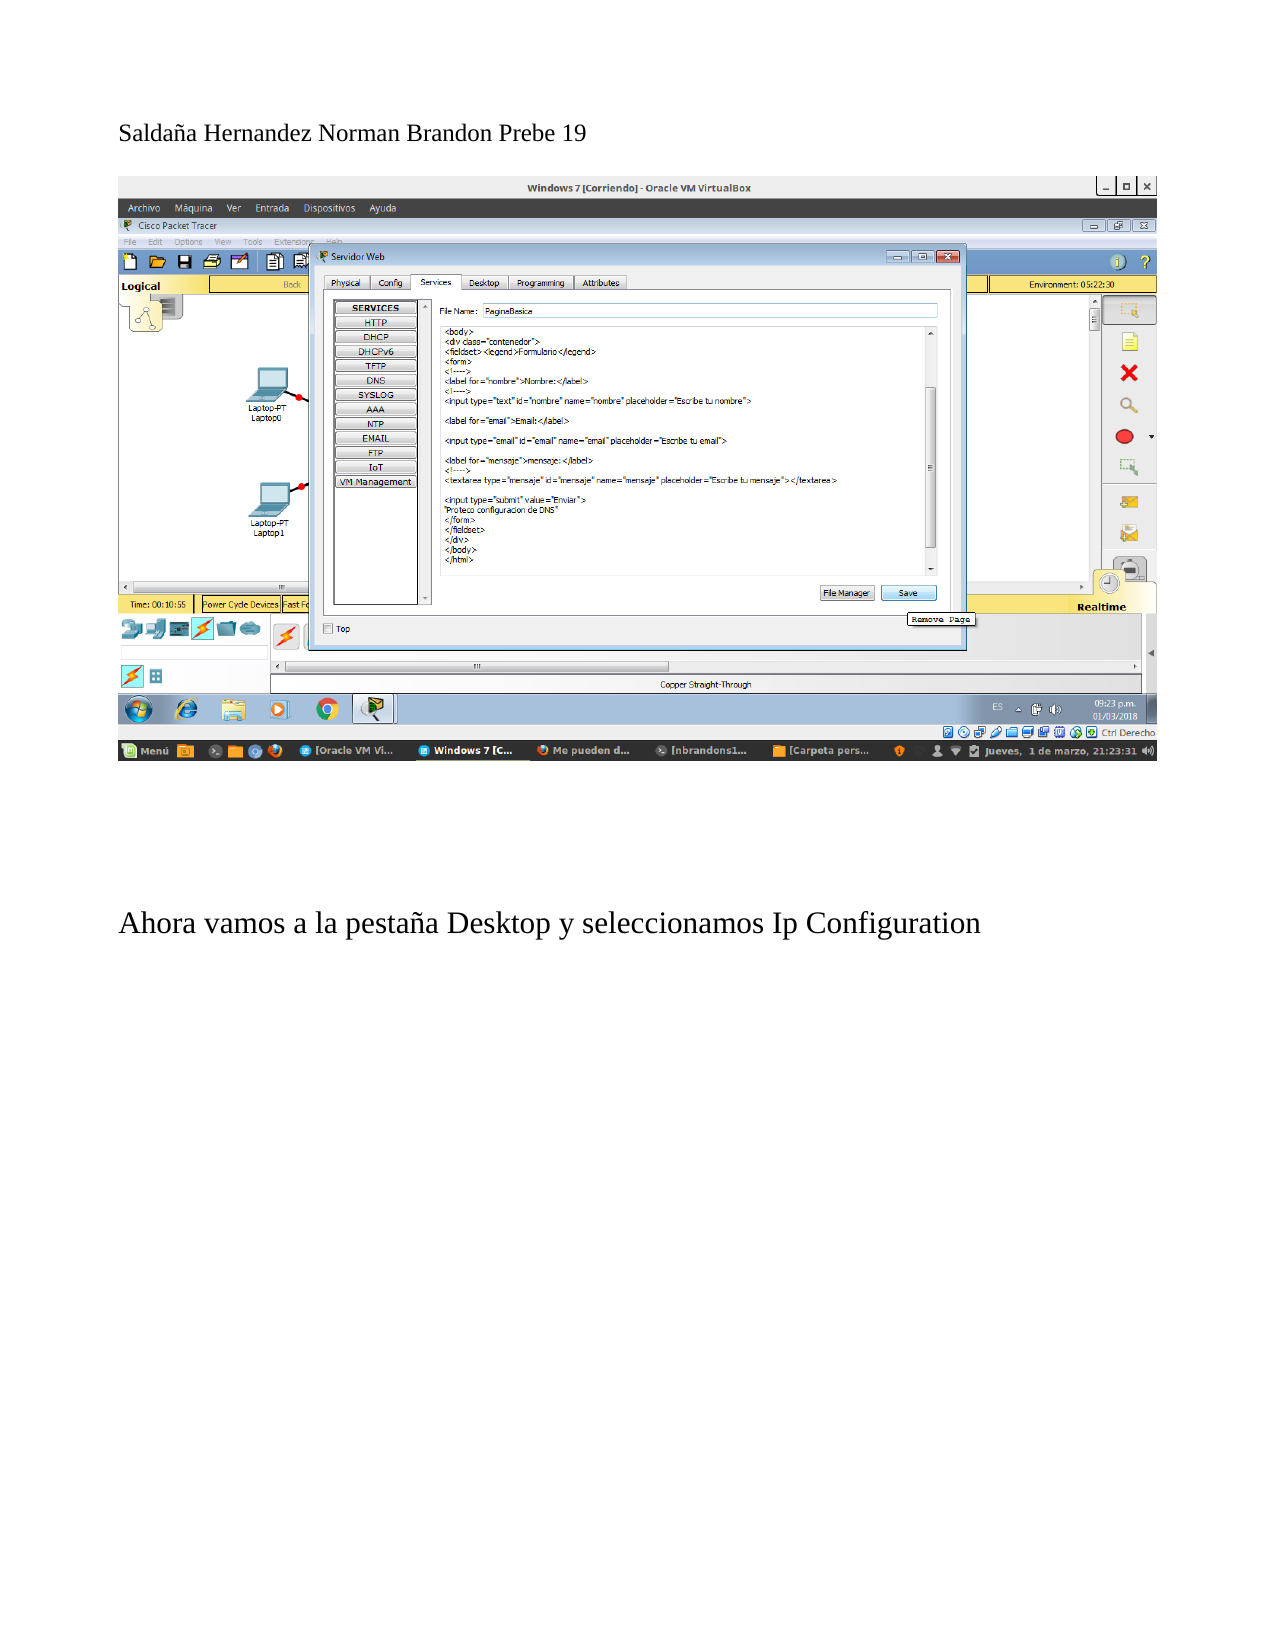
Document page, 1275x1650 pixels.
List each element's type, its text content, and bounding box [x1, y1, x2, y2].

text Ahora vamos a la pestaña Desktop y seleccionamos Ip Configuration [118, 904, 1157, 940]
picture [118, 176, 1157, 761]
